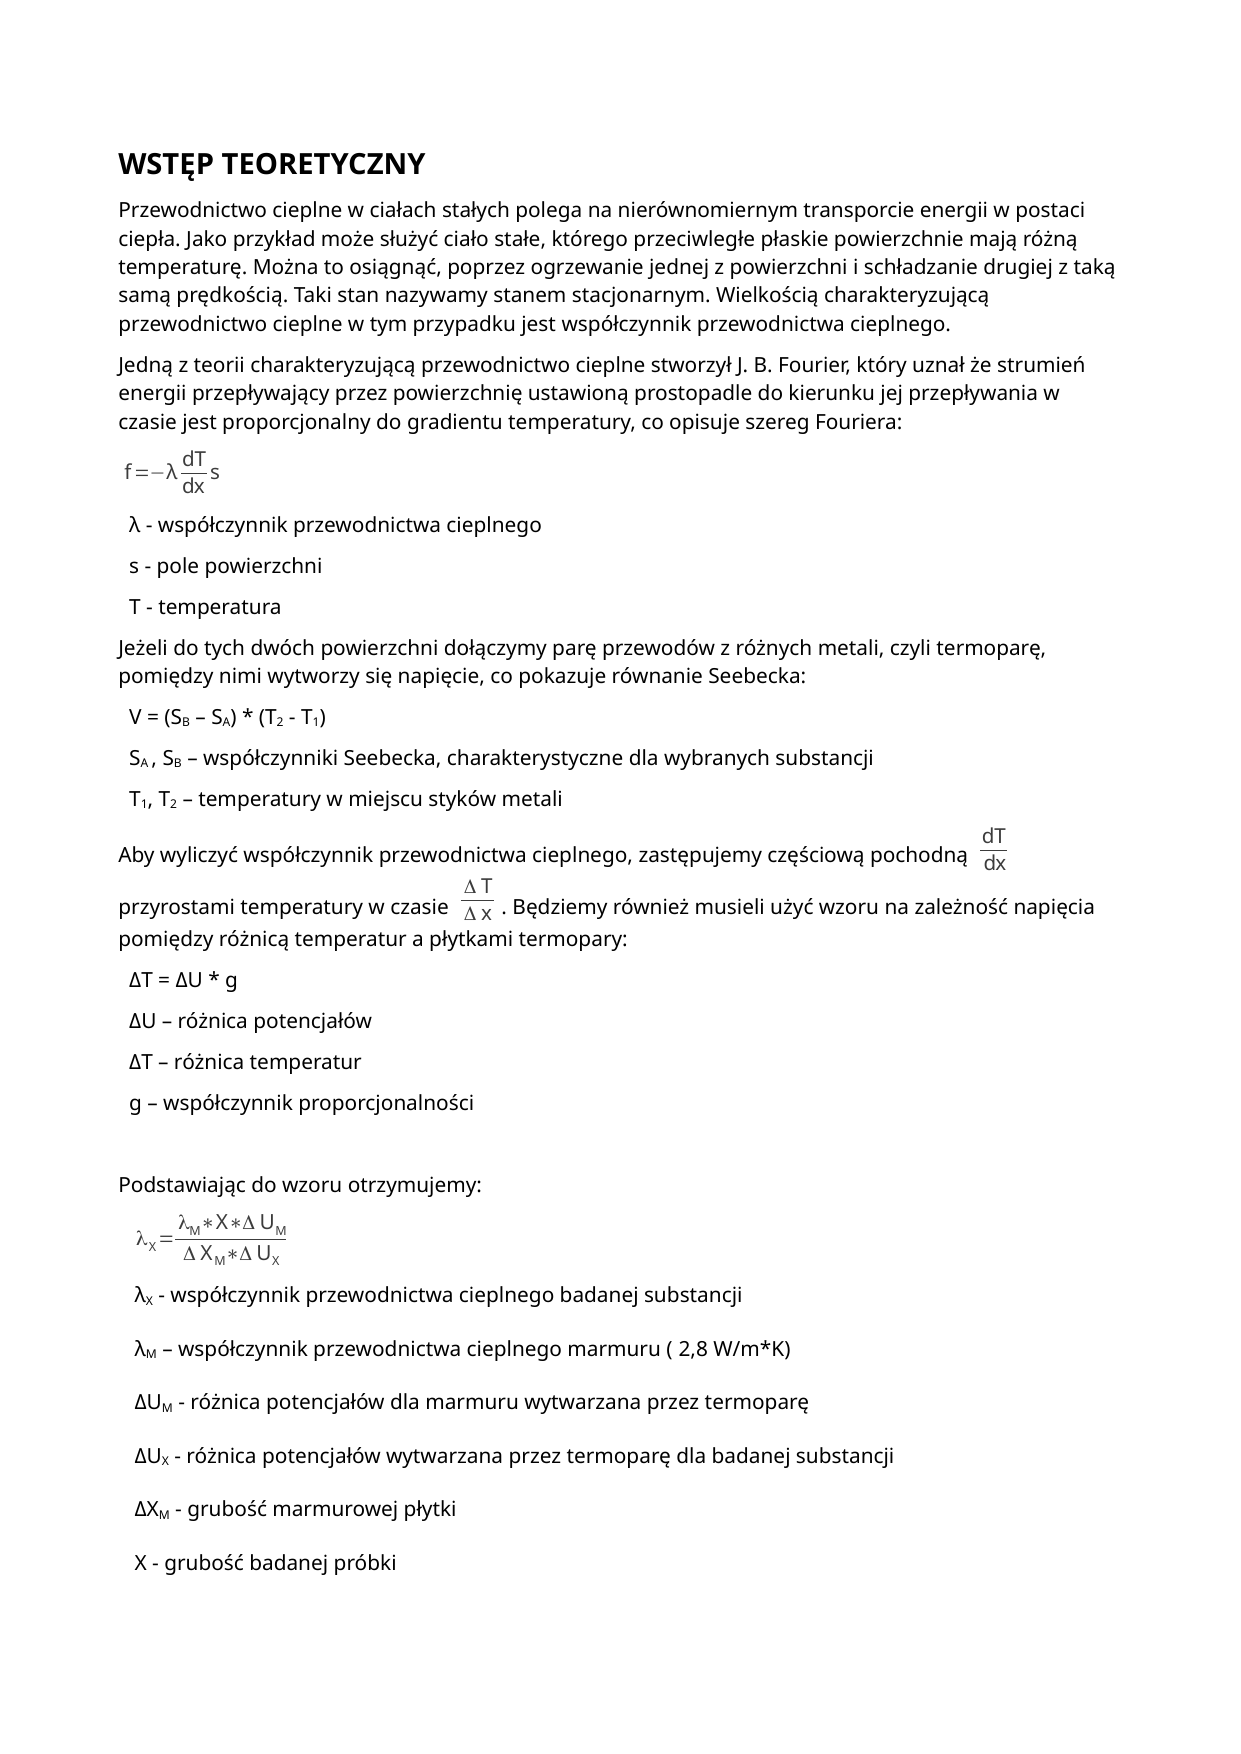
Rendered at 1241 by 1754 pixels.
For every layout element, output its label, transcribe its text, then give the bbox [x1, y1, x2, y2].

text ΔU – różnica potencjałów [118, 1006, 1122, 1034]
text λM – współczynnik przewodnictwa cieplnego marmuru ( 2,8 W/m*K) [118, 1334, 1122, 1362]
text ΔT = ΔU * g [118, 965, 1122, 993]
text s - pole powierzchni [118, 551, 1122, 579]
text Podstawiając do wzoru otrzymujemy: [118, 1170, 1122, 1198]
text Przewodnictwo cieplne w ciałach stałych polega na nierównomiernym transporcie energii w postaci ciepła. Jako przykład może służyć ciało stałe, którego przeciwległe płaskie powierzchnie mają różną temperaturę. Można to osiągnąć, poprzez ogrzewanie jednej z powierzchni i schładzanie drugiej z taką samą prędkością. Taki stan nazywamy stanem stacjonarnym. Wielkością charakteryzującą przewodnictwo cieplne w tym przypadku jest współczynnik przewodnictwa cieplnego. [118, 195, 1122, 337]
text λX - współczynnik przewodnictwa cieplnego badanej substancji [118, 1281, 1122, 1309]
text Jedną z teorii charakteryzującą przewodnictwo cieplne stworzył J. B. Fourier, który uznał że strumień energii przepływający przez powierzchnię ustawioną prostopadle do kierunku jej przepływania w czasie jest proporcjonalny do gradientu temperatury, co opisuje szereg Fouriera: [118, 350, 1122, 435]
text ΔXM - grubość marmurowej płytki [118, 1494, 1122, 1523]
text λ - współczynnik przewodnictwa cieplnego [118, 510, 1122, 538]
text ΔT – różnica temperatur [118, 1047, 1122, 1075]
text Jeżeli do tych dwóch powierzchni dołączymy parę przewodów z różnych metali, czyli termoparę, pomiędzy nimi wytworzy się napięcie, co pokazuje równanie Seebecka: [118, 633, 1122, 689]
text ΔUX - różnica potencjałów wytwarzana przez termoparę dla badanej substancji [118, 1441, 1122, 1469]
subtitle WSTĘP TEORETYCZNY [118, 143, 1122, 183]
text V = (SB – SA) * (T2 - T1) [118, 702, 1122, 731]
text ΔUM - różnica potencjałów dla marmuru wytwarzana przez termoparę [118, 1387, 1122, 1416]
text X - grubość badanej próbki [118, 1548, 1122, 1576]
text T1, T2 – temperatury w miejscu styków metali [118, 784, 1122, 812]
text g – współczynnik proporcjonalności [118, 1088, 1122, 1116]
text T - temperatura [118, 592, 1122, 620]
text Aby wyliczyć współczynnik przewodnictwa cieplnego, zastępujemy częściową pochodną przyrostami temperatury w czasie . Będziemy również musieli użyć wzoru na zależność napięcia pomiędzy różnicą temperatur a płytkami termopary: [118, 825, 1122, 952]
text SA , SB – współczynniki Seebecka, charakterystyczne dla wybranych substancji [118, 743, 1122, 771]
